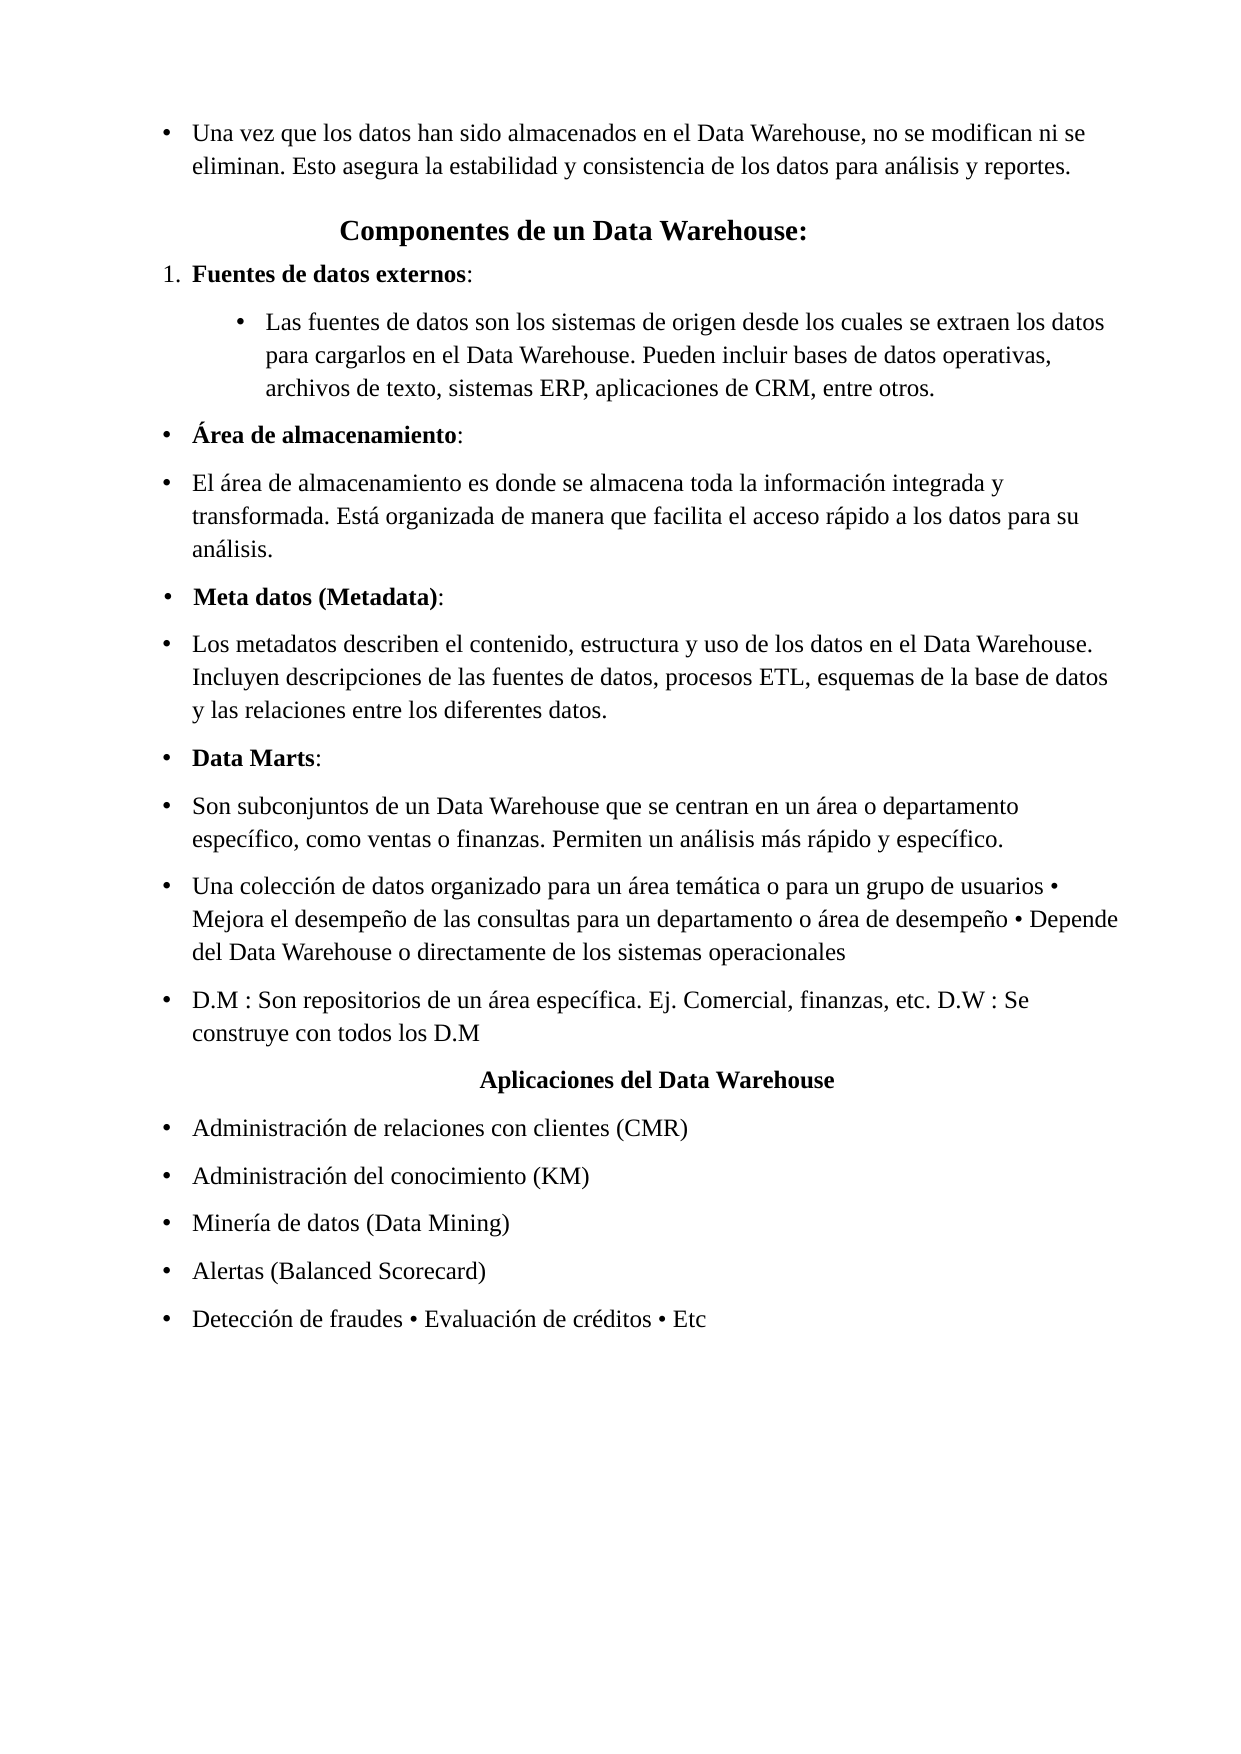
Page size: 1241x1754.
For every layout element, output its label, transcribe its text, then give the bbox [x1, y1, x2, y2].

list Son subconjuntos de un Data Warehouse que se centran en un área o departamento específico, como ventas o finanzas. Permiten un análisis más rápido y específico. [162, 791, 1122, 852]
list Administración del conocimiento (KM) [162, 1161, 1122, 1189]
list Data Marts: [162, 743, 1122, 772]
list Fuentes de datos externos: [162, 259, 1122, 288]
subtitle Componentes de un Data Warehouse: [309, 213, 1122, 247]
list Los metadatos describen el contenido, estructura y uso de los datos en el Data Warehouse. Incluyen descripciones de las fuentes de datos, procesos ETL, esquemas de la base de datos y las relaciones entre los diferentes datos. [162, 629, 1122, 724]
list Área de almacenamiento: [162, 421, 1122, 449]
list Las fuentes de datos son los sistemas de origen desde los cuales se extraen los datos para cargarlos en el Data Warehouse. Pueden incluir bases de datos operativas, archivos de texto, sistemas ERP, aplicaciones de CRM, entre otros. [236, 307, 1122, 402]
list Minería de datos (Data Mining) [162, 1208, 1122, 1237]
list El área de almacenamiento es donde se almacena toda la información integrada y transformada. Está organizada de manera que facilita el acceso rápido a los datos para su análisis. [162, 468, 1122, 563]
list Administración de relaciones con clientes (CMR) [162, 1113, 1122, 1142]
list Detección de fraudes • Evaluación de créditos • Etc [162, 1304, 1122, 1365]
list Alertas (Balanced Scorecard) [162, 1256, 1122, 1285]
list D.M : Son repositorios de un área específica. Ej. Comercial, finanzas, etc. D.W : Se construye con todos los D.M [162, 985, 1122, 1047]
list Una colección de datos organizado para un área temática o para un grupo de usuarios • Mejora el desempeño de las consultas para un departamento o área de desempeño • Depende del Data Warehouse o directamente de los sistemas operacionales [162, 871, 1122, 966]
list Meta datos (Metadata): [164, 582, 1122, 611]
list Una vez que los datos han sido almacenados en el Data Warehouse, no se modifican ni se eliminan. Esto asegura la estabilidad y consistencia de los datos para análisis y reportes. [162, 118, 1122, 180]
list Aplicaciones del Data Warehouse [162, 1066, 1122, 1094]
